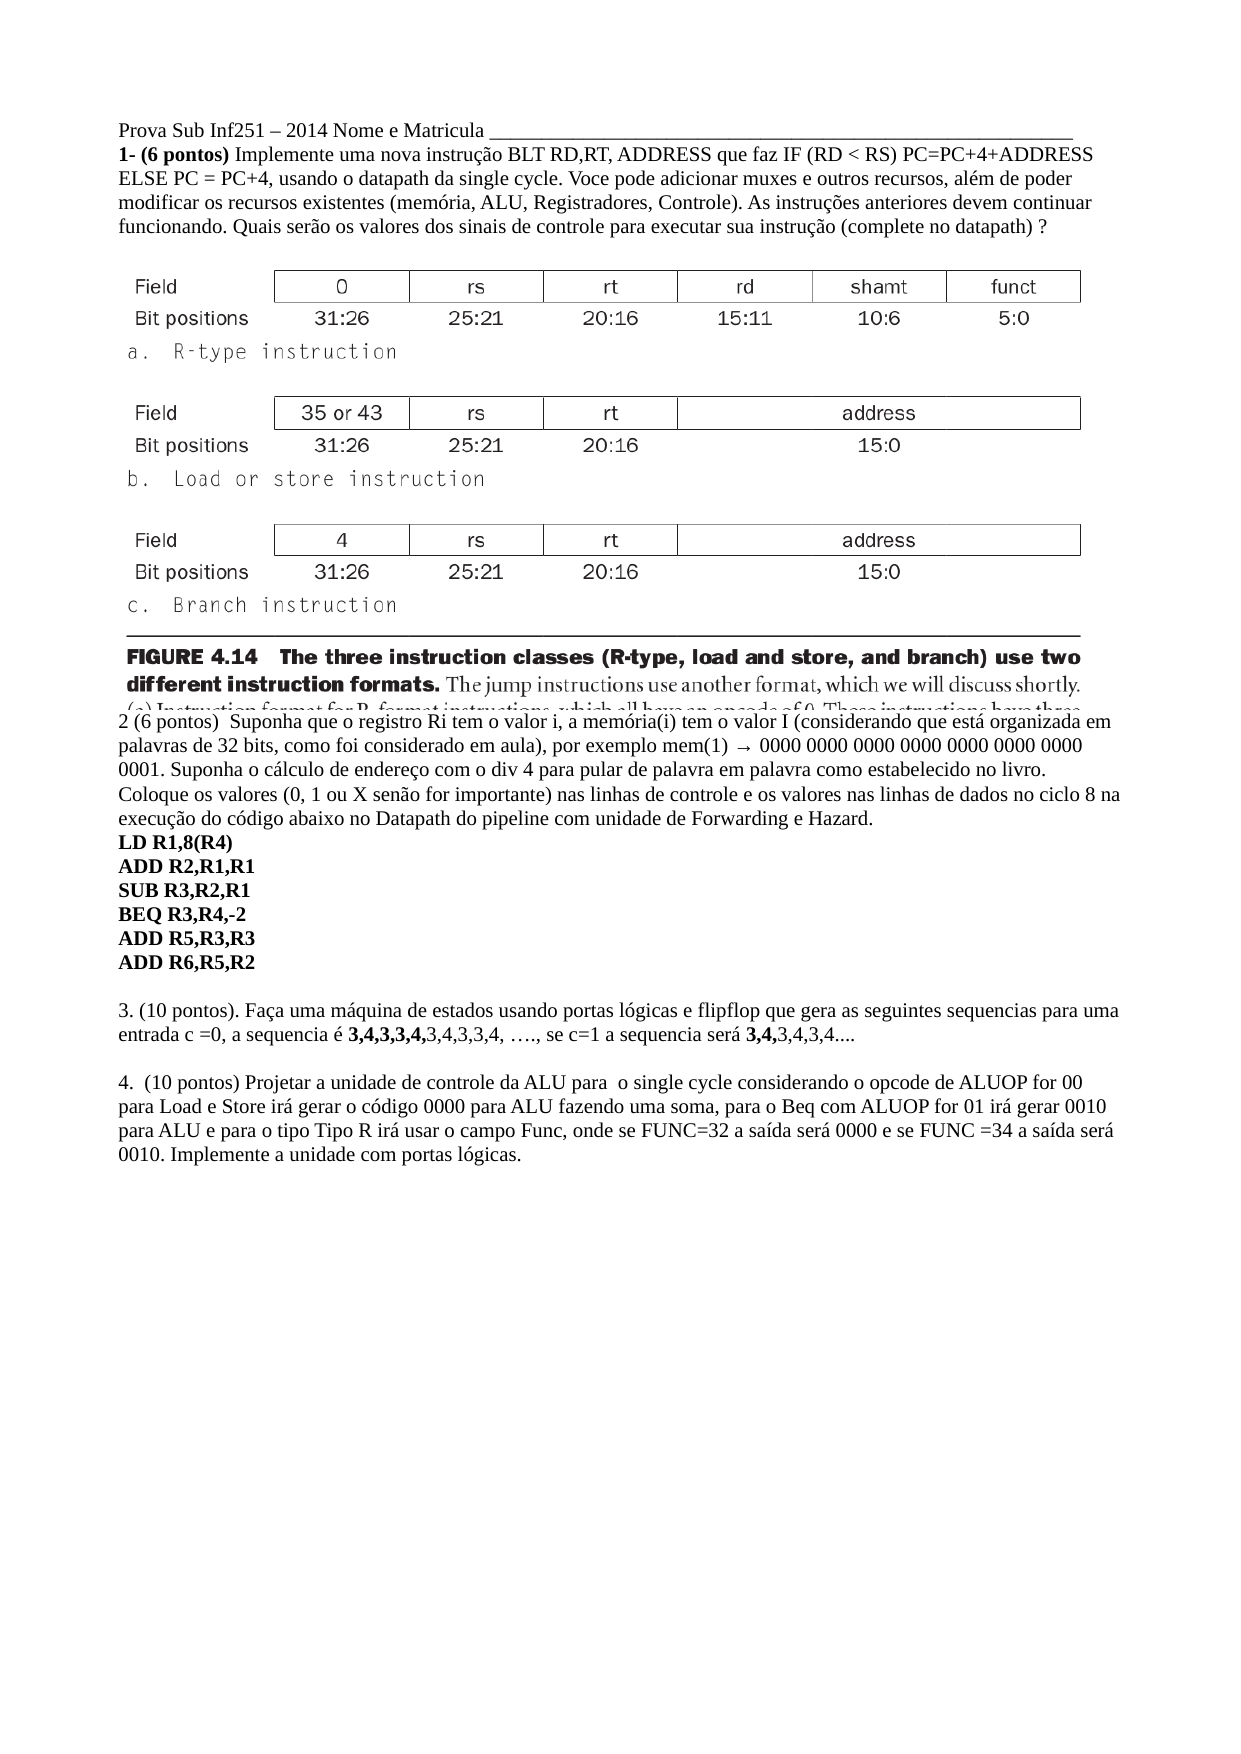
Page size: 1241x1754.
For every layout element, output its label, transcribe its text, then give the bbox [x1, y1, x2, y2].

picture [118, 238, 1123, 710]
text LD R1,8(R4) [118, 829, 1122, 854]
text BEQ R3,R4,-2 [118, 902, 1122, 926]
text 1- (6 pontos) Implemente uma nova instrução BLT RD,RT, ADDRESS que faz IF (RD < RS) PC=PC+4+ADDRESS ELSE PC = PC+4, usando o datapath da single cycle. Voce pode adicionar muxes e outros recursos, além de poder modificar os recursos existentes (memória, ALU, Registradores, Controle). As instruções anteriores devem continuar funcionando. Quais serão os valores dos sinais de controle para executar sua instrução (complete no datapath) ? [118, 142, 1122, 238]
text ADD R6,R5,R2 [118, 950, 1122, 974]
text ADD R2,R1,R1 [118, 854, 1122, 878]
text 3. (10 pontos). Faça uma máquina de estados usando portas lógicas e flipflop que gera as seguintes sequencias para uma entrada c =0, a sequencia é 3,4,3,3,4,3,4,3,3,4, …., se c=1 a sequencia será 3,4,3,4,3,4.... [118, 998, 1122, 1046]
text Prova Sub Inf251 – 2014 Nome e Matricula ________________________________________________________ [118, 118, 1122, 142]
text 2 (6 pontos) Suponha que o registro Ri tem o valor i, a memória(i) tem o valor I (considerando que está organizada em palavras de 32 bits, como foi considerado em aula), por exemplo mem(1) → 0000 0000 0000 0000 0000 0000 0000 0001. Suponha o cálculo de endereço com o div 4 para pular de palavra em palavra como estabelecido no livro. Coloque os valores (0, 1 ou X senão for importante) nas linhas de controle e os valores nas linhas de dados no ciclo 8 na execução do código abaixo no Datapath do pipeline com unidade de Forwarding e Hazard. [118, 710, 1122, 829]
text ADD R5,R3,R3 [118, 926, 1122, 950]
text SUB R3,R2,R1 [118, 878, 1122, 902]
text 4. (10 pontos) Projetar a unidade de controle da ALU para o single cycle considerando o opcode de ALUOP for 00 para Load e Store irá gerar o código 0000 para ALU fazendo uma soma, para o Beq com ALUOP for 01 irá gerar 0010 para ALU e para o tipo Tipo R irá usar o campo Func, onde se FUNC=32 a saída será 0000 e se FUNC =34 a saída será 0010. Implemente a unidade com portas lógicas. [118, 1070, 1122, 1166]
